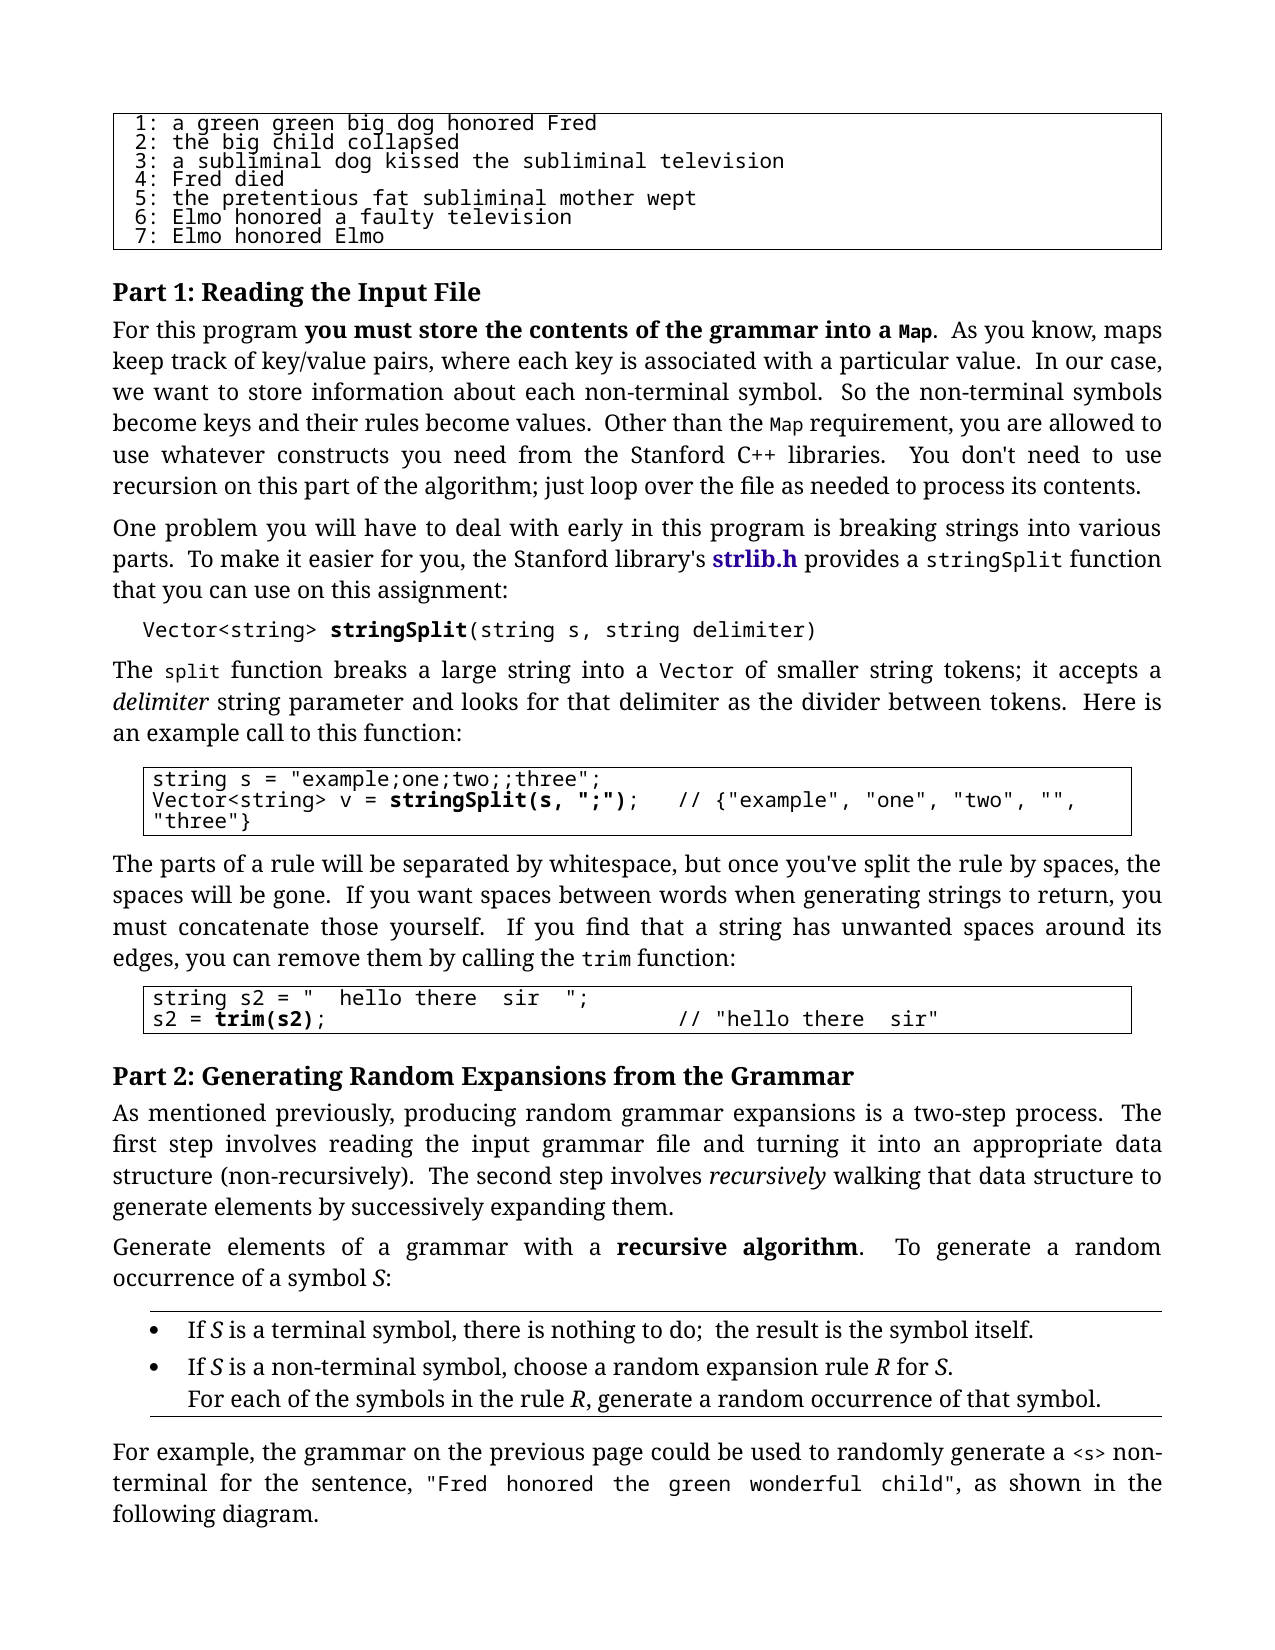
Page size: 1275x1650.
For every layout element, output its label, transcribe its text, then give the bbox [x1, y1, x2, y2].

list If S is a non-terminal symbol, choose a random expansion rule R for S. For each of the symbols in the rule R, generate a random occurrence of that symbol. [150, 1351, 1162, 1416]
list If S is a terminal symbol, there is nothing to do; the result is the symbol itself. [150, 1312, 1162, 1345]
text s2 = trim(s2); // "hello there sir" [144, 1007, 1131, 1033]
text 6: Elmo honored a faulty television [114, 206, 1161, 225]
text Generate elements of a grammar with a recursive algorithm. To generate a random occurrence of a symbol S: [112, 1231, 1162, 1294]
text 2: the big child collapsed [114, 131, 1161, 150]
text string s2 = " hello there sir "; [144, 987, 1131, 1007]
text For example, the grammar on the previous page could be used to randomly generate a <s> non-terminal for the sentence, "Fred honored the green wonderful child", as shown in the following diagram. [112, 1436, 1162, 1529]
text The parts of a rule will be separated by whitespace, but once you've split the rule by spaces, the spaces will be gone. If you want spaces between words when generating strings to return, you must concatenate those yourself. If you find that a string has unwanted spaces around its edges, you can remove them by calling the trim function: [112, 848, 1162, 973]
text 3: a subliminal dog kissed the subliminal television [114, 150, 1161, 169]
subtitle Part 2: Generating Random Expansions from the Grammar [112, 1059, 1162, 1093]
text As mentioned previously, producing random grammar expansions is a two-step process. The first step involves reading the input grammar file and turning it into an appropriate data structure (non-recursively). The second step involves recursively walking that data structure to generate elements by successively expanding them. [112, 1097, 1162, 1222]
text 5: the pretentious fat subliminal mother wept [114, 187, 1161, 206]
text The split function breaks a large string into a Vector of smaller string tokens; it accepts a delimiter string parameter and looks for that delimiter as the divider between tokens. Here is an example call to this function: [112, 654, 1162, 748]
text 1: a green green big dog honored Fred [114, 114, 1161, 131]
text One problem you will have to deal with early in this program is breaking strings into various parts. To make it easier for you, the Stanford library's strlib.h provides a stringSplit function that you can use on this assignment: [112, 512, 1162, 606]
text 4: Fred died [114, 169, 1161, 187]
text Vector<string> stringSplit(string s, string delimiter) [142, 618, 1132, 642]
text Vector<string> v = stringSplit(s, ";"); // {"example", "one", "two", "", "three"} [144, 788, 1131, 835]
text string s = "example;one;two;;three"; [144, 768, 1131, 788]
subtitle Part 1: Reading the Input File [112, 275, 1162, 309]
text 7: Elmo honored Elmo [114, 225, 1161, 249]
text For this program you must store the contents of the grammar into a Map. As you know, maps keep track of key/value pairs, where each key is associated with a particular value. In our case, we want to store information about each non-terminal symbol. So the non-terminal symbols become keys and their rules become values. Other than the Map requirement, you are allowed to use whatever constructs you need from the Stanford C++ libraries. You don't need to use recursion on this part of the algorithm; just loop over the file as needed to process its contents. [112, 313, 1162, 501]
